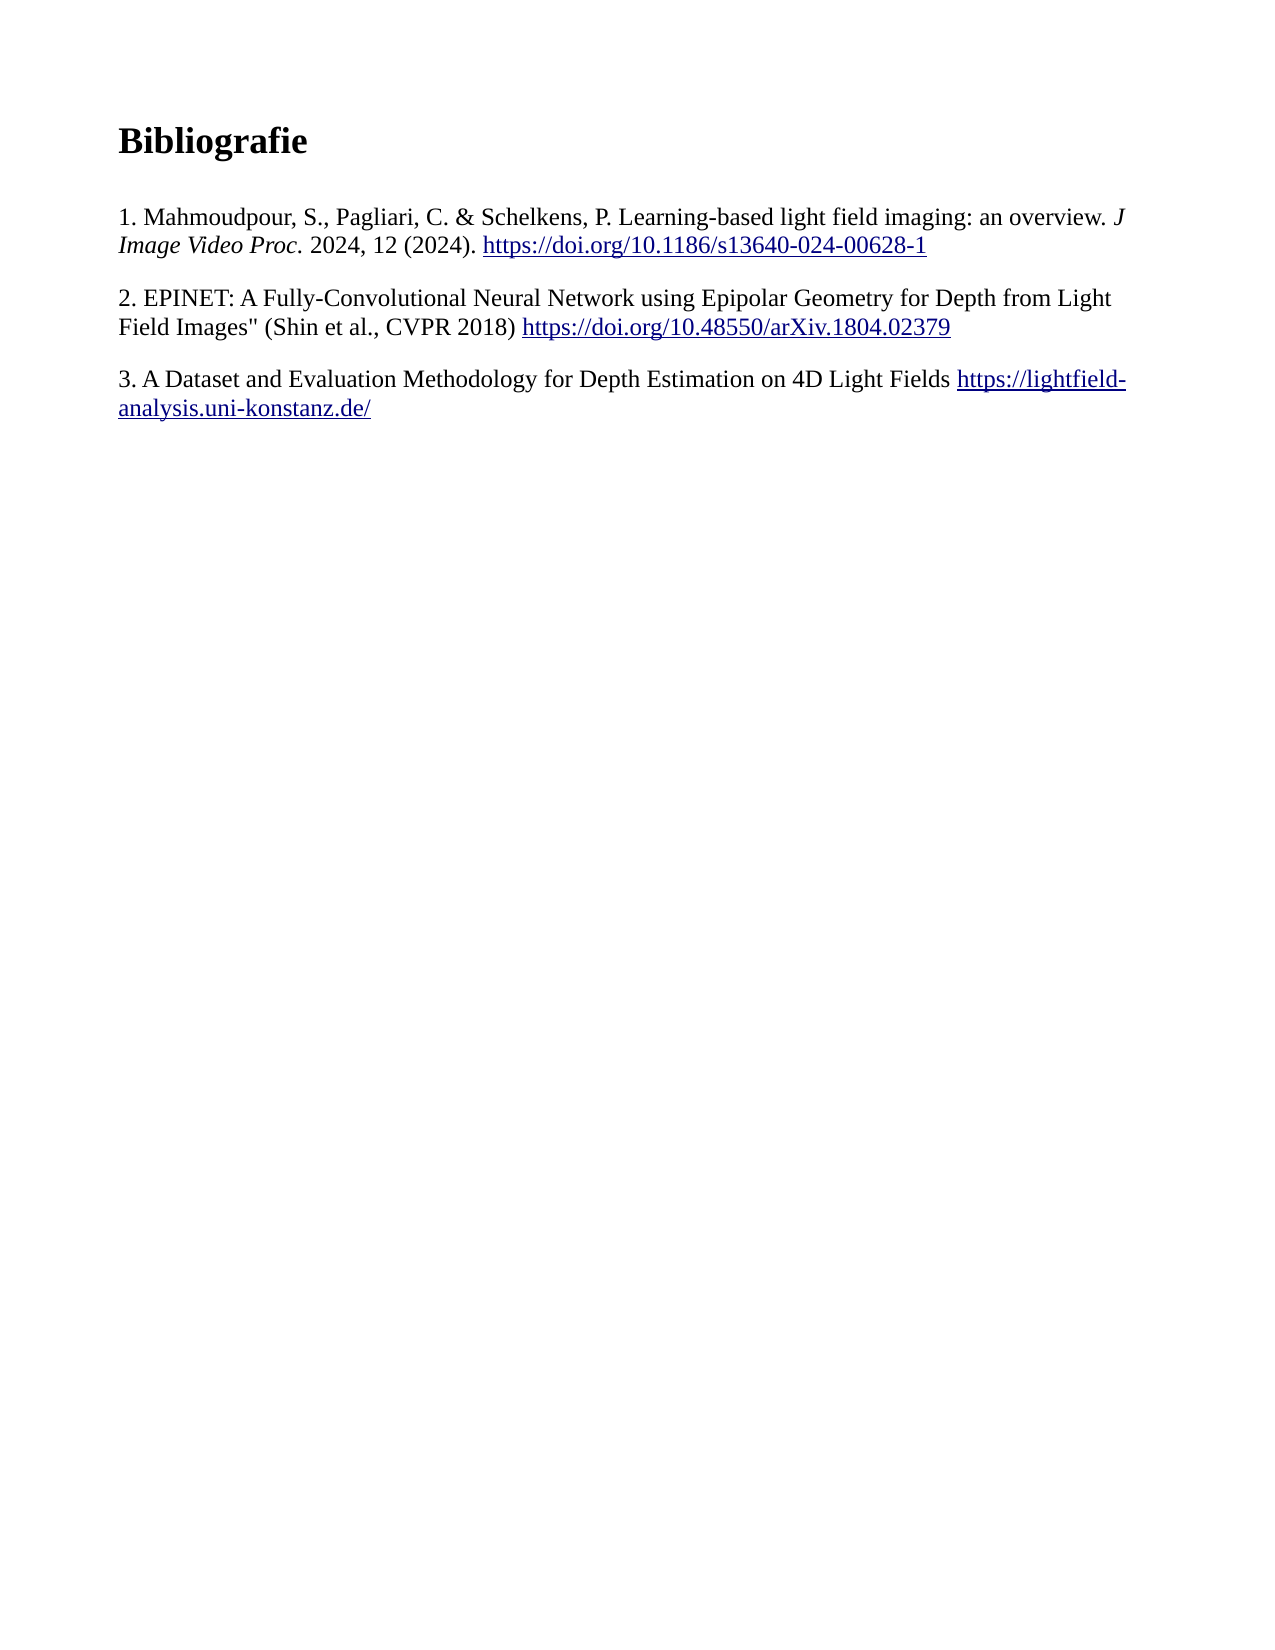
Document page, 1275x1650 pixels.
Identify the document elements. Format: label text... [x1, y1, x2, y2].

text 1. Mahmoudpour, S., Pagliari, C. & Schelkens, P. Learning-based light field imaging: an overview. J Image Video Proc. 2024, 12 (2024). https://doi.org/10.1186/s13640-024-00628-1 [118, 202, 1157, 259]
text 3. A Dataset and Evaluation Methodology for Depth Estimation on 4D Light Fields https://lightfield-analysis.uni-konstanz.de/ [118, 364, 1157, 422]
text Bibliografie [118, 118, 1157, 161]
text 2. EPINET: A Fully-Convolutional Neural Network using Epipolar Geometry for Depth from Light Field Images" (Shin et al., CVPR 2018) https://doi.org/10.48550/arXiv.1804.02379 [118, 283, 1157, 341]
